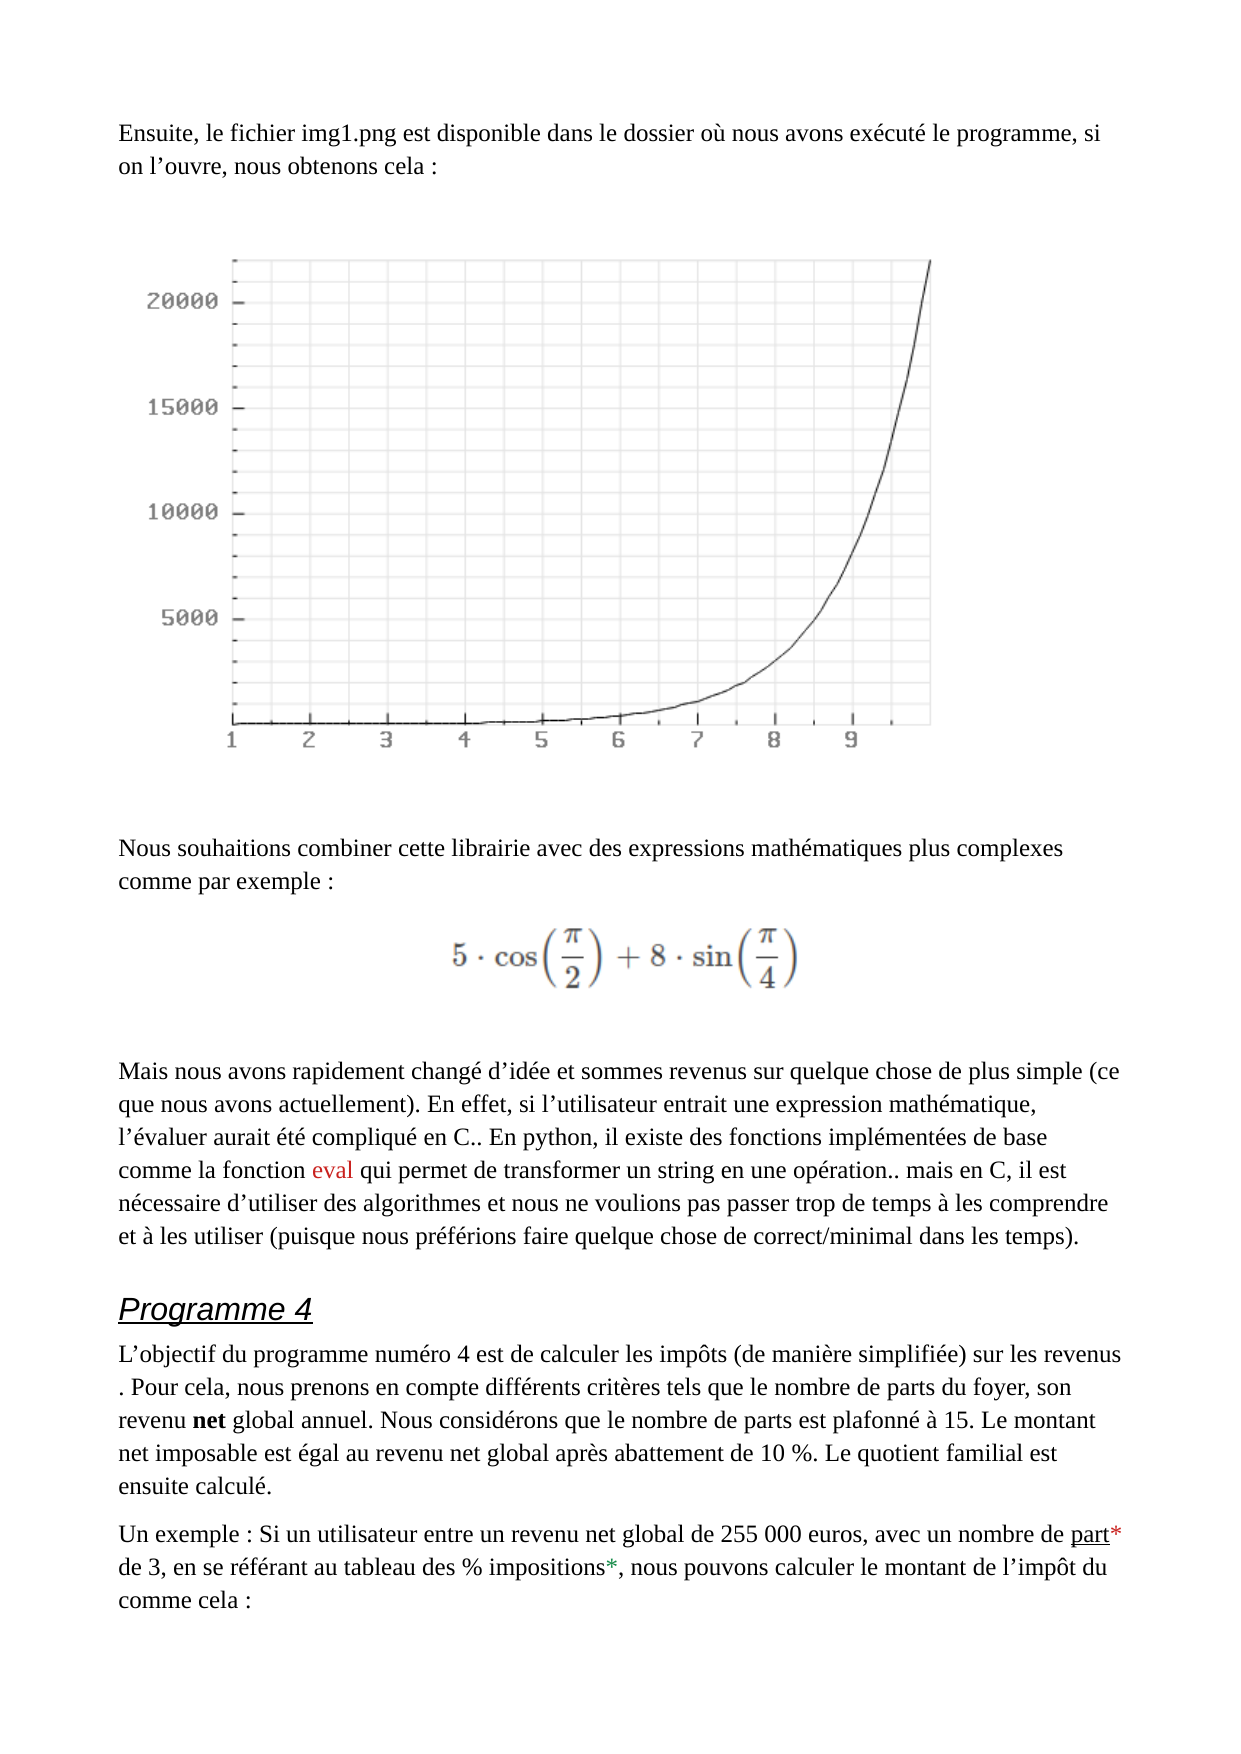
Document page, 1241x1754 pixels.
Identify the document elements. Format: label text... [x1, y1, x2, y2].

text Mais nous avons rapidement changé d’idée et sommes revenus sur quelque chose de plus simple (ce que nous avons actuellement). En effet, si l’utilisateur entrait une expression mathématique, l’évaluer aurait été compliqué en C.. En python, il existe des fonctions implémentées de base comme la fonction eval qui permet de transformer un string en une opération.. mais en C, il est nécessaire d’utiliser des algorithmes et nous ne voulions pas passer trop de temps à les comprendre et à les utiliser (puisque nous préférions faire quelque chose de correct/minimal dans les temps). [118, 1056, 1122, 1250]
picture [145, 203, 1017, 781]
picture [410, 913, 830, 1004]
subtitle Programme 4 [118, 1290, 1122, 1327]
text L’objectif du programme numéro 4 est de calculer les impôts (de manière simplifiée) sur les revenus . Pour cela, nous prenons en compte différents critères tels que le nombre de parts du foyer, son revenu net global annuel. Nous considérons que le nombre de parts est plafonné à 15. Le montant net imposable est égal au revenu net global après abattement de 10 %. Le quotient familial est ensuite calculé. [118, 1339, 1122, 1500]
text Ensuite, le fichier img1.png est disponible dans le dossier où nous avons exécuté le programme, si on l’ouvre, nous obtenons cela : [118, 118, 1122, 180]
text Nous souhaitions combiner cette librairie avec des expressions mathématiques plus complexes comme par exemple : [118, 833, 1122, 894]
text Un exemple : Si un utilisateur entre un revenu net global de 255 000 euros, avec un nombre de part* de 3, en se référant au tableau des % impositions*, nous pouvons calculer le montant de l’impôt du comme cela : [118, 1519, 1122, 1614]
